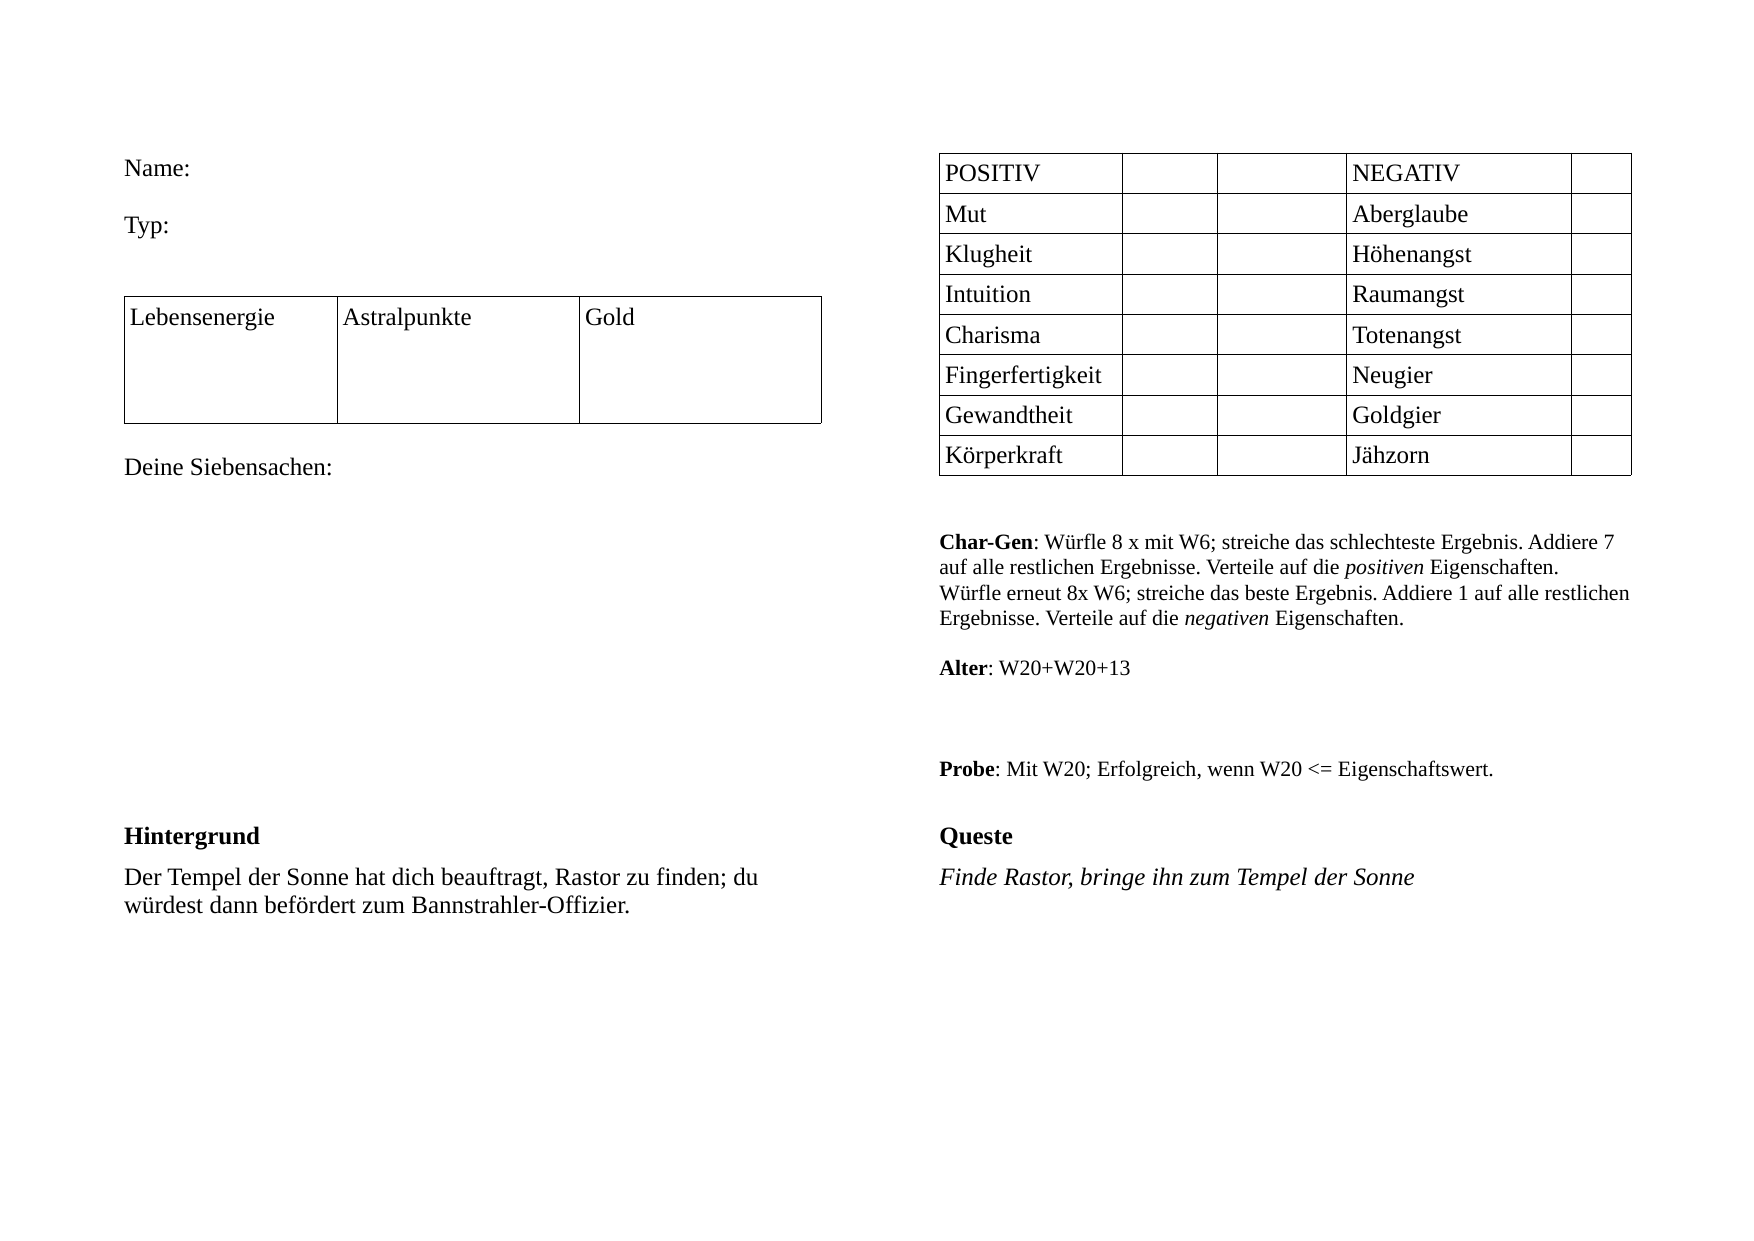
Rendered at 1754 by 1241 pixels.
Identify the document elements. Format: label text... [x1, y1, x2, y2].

table_cell [827, 856, 933, 925]
table_header Gold [580, 297, 821, 423]
table_cell Aberglaube [1347, 194, 1571, 233]
table_cell Finde Rastor, bringe ihn zum Tempel der Sonne [933, 856, 1636, 925]
table_cell Charisma [940, 315, 1122, 354]
table_cell [1218, 275, 1346, 314]
table_cell [1572, 234, 1631, 273]
table_header Char-Gen: Würfle 8 x mit W6; streiche das schlechteste Ergebnis. Addiere 7 auf alle restlichen Ergebnisse. Verteile auf die positiven Eigenschaften. Würfle erneut 8x W6; streiche das beste Ergebnis. Addiere 1 auf alle restlichen Ergebnisse. Verteile auf die negativen Eigenschaften. Alter: W20+W20+13 Probe: Mit W20; Erfolgreich, wenn W20 <= Eigenschaftswert. [933, 147, 1636, 816]
table_cell [1218, 234, 1346, 273]
table_header Name: Typ: Deine Siebensachen: [118, 147, 827, 816]
table_cell [1572, 315, 1631, 354]
table_cell [1123, 355, 1217, 394]
table_cell [1218, 194, 1346, 233]
table_cell [1572, 355, 1631, 394]
table_header POSITIV [940, 154, 1122, 193]
table_cell Raumangst [1347, 275, 1571, 314]
table_cell Der Tempel der Sonne hat dich beauftragt, Rastor zu finden; du würdest dann befördert zum Bannstrahler-Offizier. [118, 856, 827, 925]
table_header [1218, 154, 1346, 193]
table_cell Gewandtheit [940, 396, 1122, 435]
table_header NEGATIV [1347, 154, 1571, 193]
table_cell [827, 816, 933, 856]
table_cell Jähzorn [1347, 436, 1571, 475]
table_header Lebensenergie [125, 297, 337, 423]
table_cell [1572, 396, 1631, 435]
table_cell Goldgier [1347, 396, 1571, 435]
table_header [1572, 154, 1631, 193]
table_cell Queste [933, 816, 1636, 856]
table_cell [1572, 194, 1631, 233]
table_cell Totenangst [1347, 315, 1571, 354]
table_header [827, 147, 933, 816]
table_cell Klugheit [940, 234, 1122, 273]
table_cell [1218, 396, 1346, 435]
table_cell [1123, 275, 1217, 314]
table_cell [1123, 234, 1217, 273]
table_cell [1123, 396, 1217, 435]
table_cell [1572, 436, 1631, 475]
table_cell [1572, 275, 1631, 314]
table_cell [1218, 315, 1346, 354]
table_cell [1123, 194, 1217, 233]
table_cell Fingerfertigkeit [940, 355, 1122, 394]
table_cell Neugier [1347, 355, 1571, 394]
table_cell [1218, 355, 1346, 394]
table_cell Mut [940, 194, 1122, 233]
table_cell Hintergrund [118, 816, 827, 856]
table_cell Intuition [940, 275, 1122, 314]
table_header Astralpunkte [338, 297, 579, 423]
table_cell Höhenangst [1347, 234, 1571, 273]
table_cell [1123, 315, 1217, 354]
table_cell [1218, 436, 1346, 475]
table_cell [1123, 436, 1217, 475]
table_cell Körperkraft [940, 436, 1122, 475]
table_header [1123, 154, 1217, 193]
